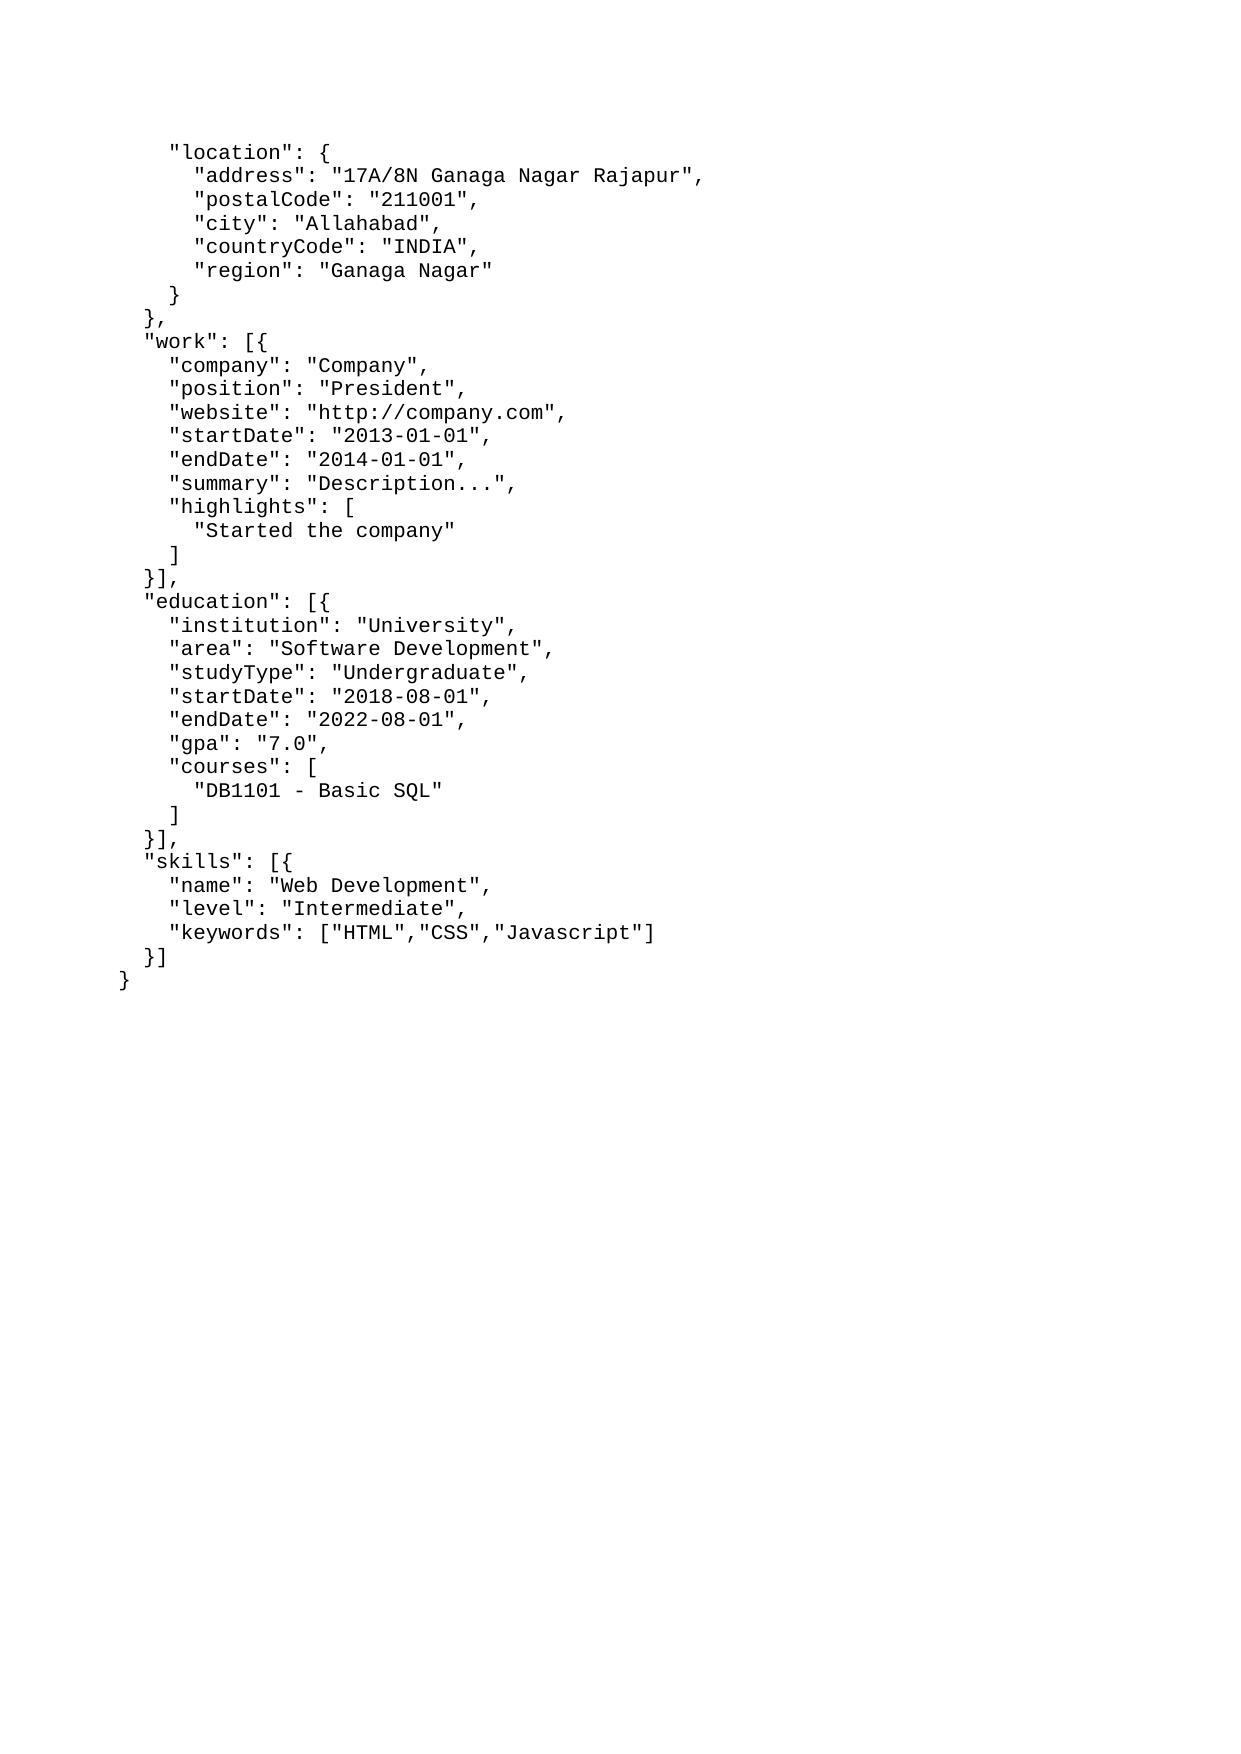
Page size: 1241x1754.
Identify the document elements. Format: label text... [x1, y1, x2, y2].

text "position": "President", [118, 378, 1122, 402]
text ] [118, 804, 1122, 827]
text "name": "Web Development", [118, 875, 1122, 898]
text "gpa": "7.0", [118, 733, 1122, 757]
text } [118, 969, 1122, 993]
text "location": { [118, 142, 1122, 165]
text "city": "Allahabad", [118, 213, 1122, 236]
text "highlights": [ [118, 496, 1122, 520]
text "institution": "University", [118, 615, 1122, 638]
text "website": "http://company.com", [118, 402, 1122, 426]
text "Started the company" [118, 520, 1122, 544]
text "area": "Software Development", [118, 638, 1122, 662]
text } [118, 284, 1122, 307]
text "endDate": "2014-01-01", [118, 449, 1122, 473]
text "studyType": "Undergraduate", [118, 662, 1122, 686]
text "DB1101 - Basic SQL" [118, 780, 1122, 804]
text "address": "17A/8N Ganaga Nagar Rajapur", [118, 165, 1122, 189]
text "level": "Intermediate", [118, 898, 1122, 922]
text "region": "Ganaga Nagar" [118, 260, 1122, 284]
text }], [118, 827, 1122, 851]
text }], [118, 567, 1122, 591]
text "company": "Company", [118, 354, 1122, 378]
text "countryCode": "INDIA", [118, 236, 1122, 260]
text }, [118, 307, 1122, 331]
text "skills": [{ [118, 851, 1122, 875]
text "courses": [ [118, 757, 1122, 780]
text "education": [{ [118, 591, 1122, 615]
text "summary": "Description...", [118, 473, 1122, 496]
text }] [118, 946, 1122, 969]
text "keywords": ["HTML","CSS","Javascript"] [118, 922, 1122, 946]
text "startDate": "2018-08-01", [118, 686, 1122, 709]
text ] [118, 544, 1122, 567]
text "endDate": "2022-08-01", [118, 709, 1122, 733]
text "startDate": "2013-01-01", [118, 426, 1122, 449]
text "postalCode": "211001", [118, 189, 1122, 213]
text "work": [{ [118, 331, 1122, 354]
